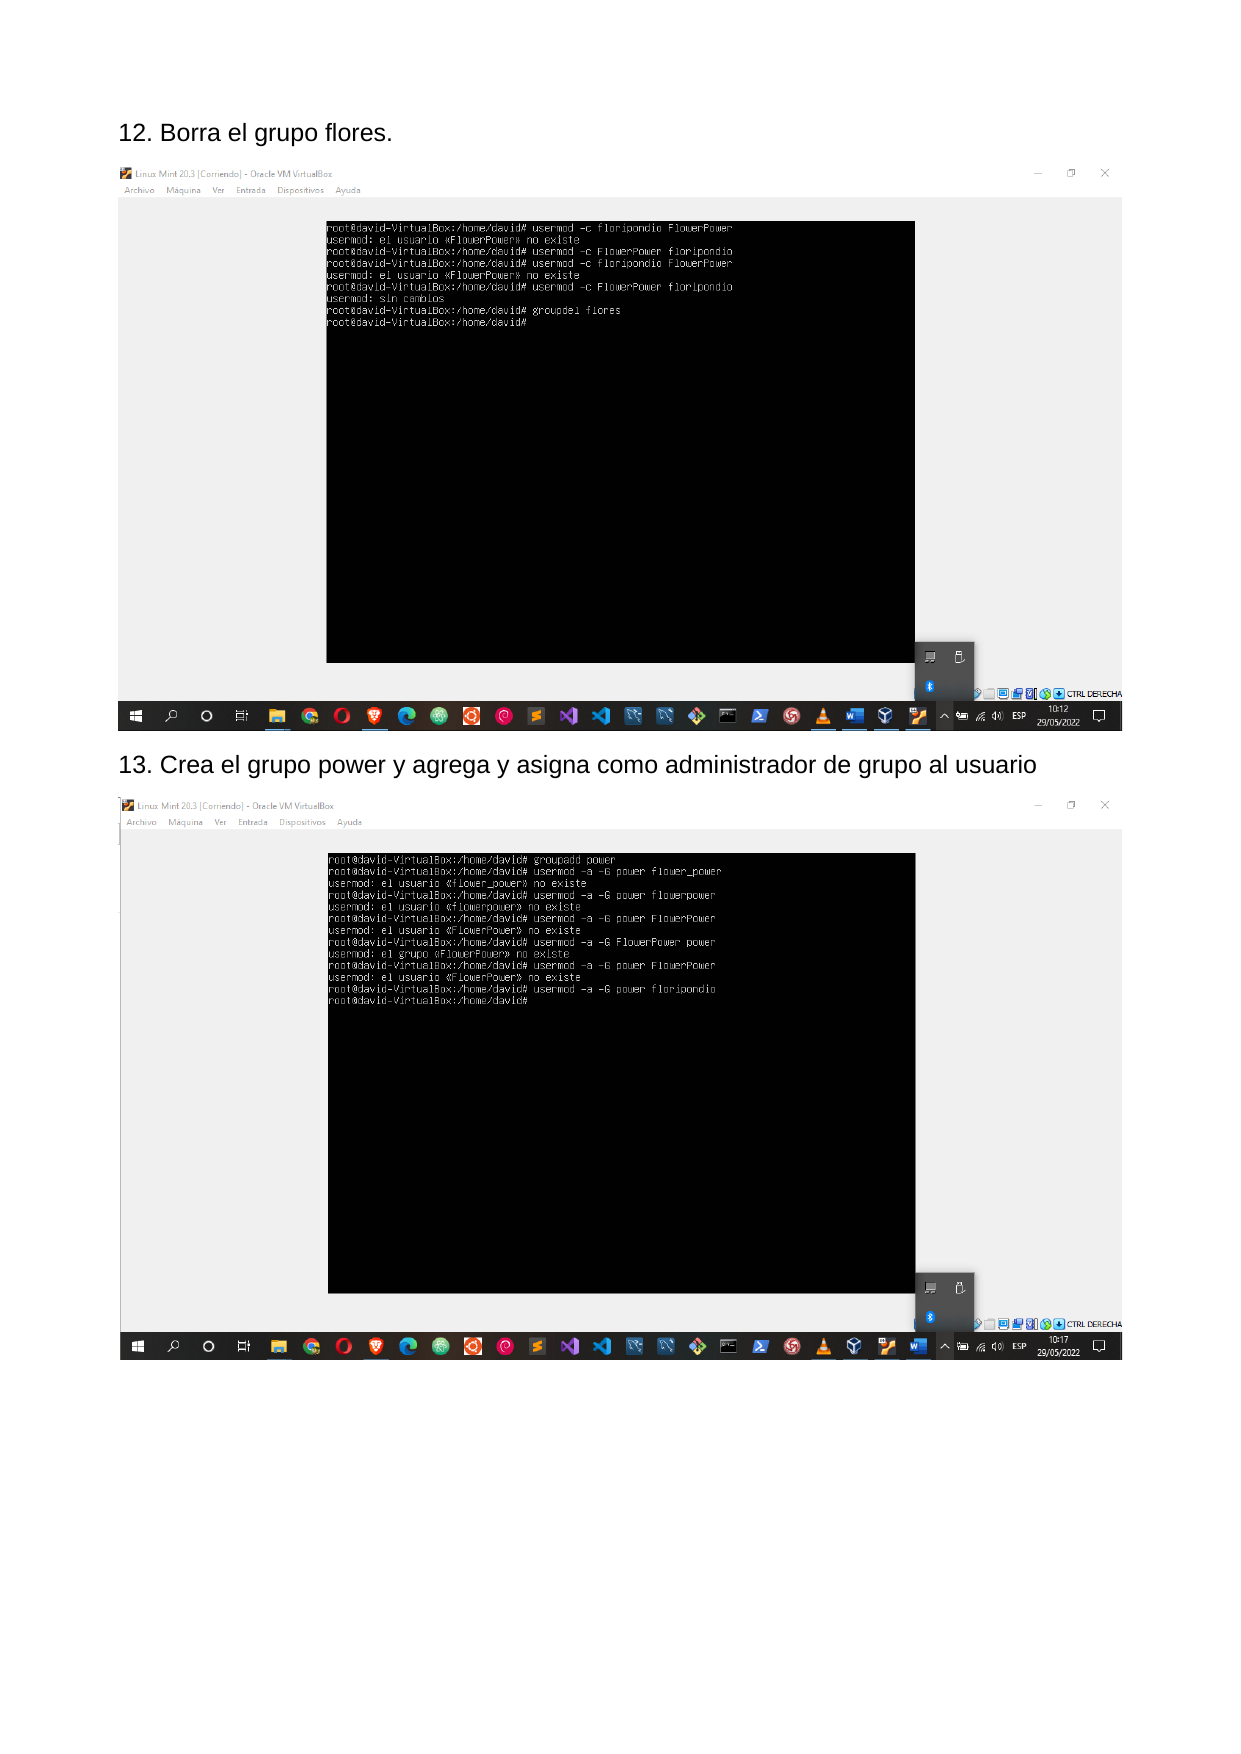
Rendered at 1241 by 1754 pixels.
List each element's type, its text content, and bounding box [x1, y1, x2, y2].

text 12. Borra el grupo flores. [118, 118, 1122, 147]
text 13. Crea el grupo power y agrega y asigna como administrador de grupo al usuario [118, 750, 1122, 778]
